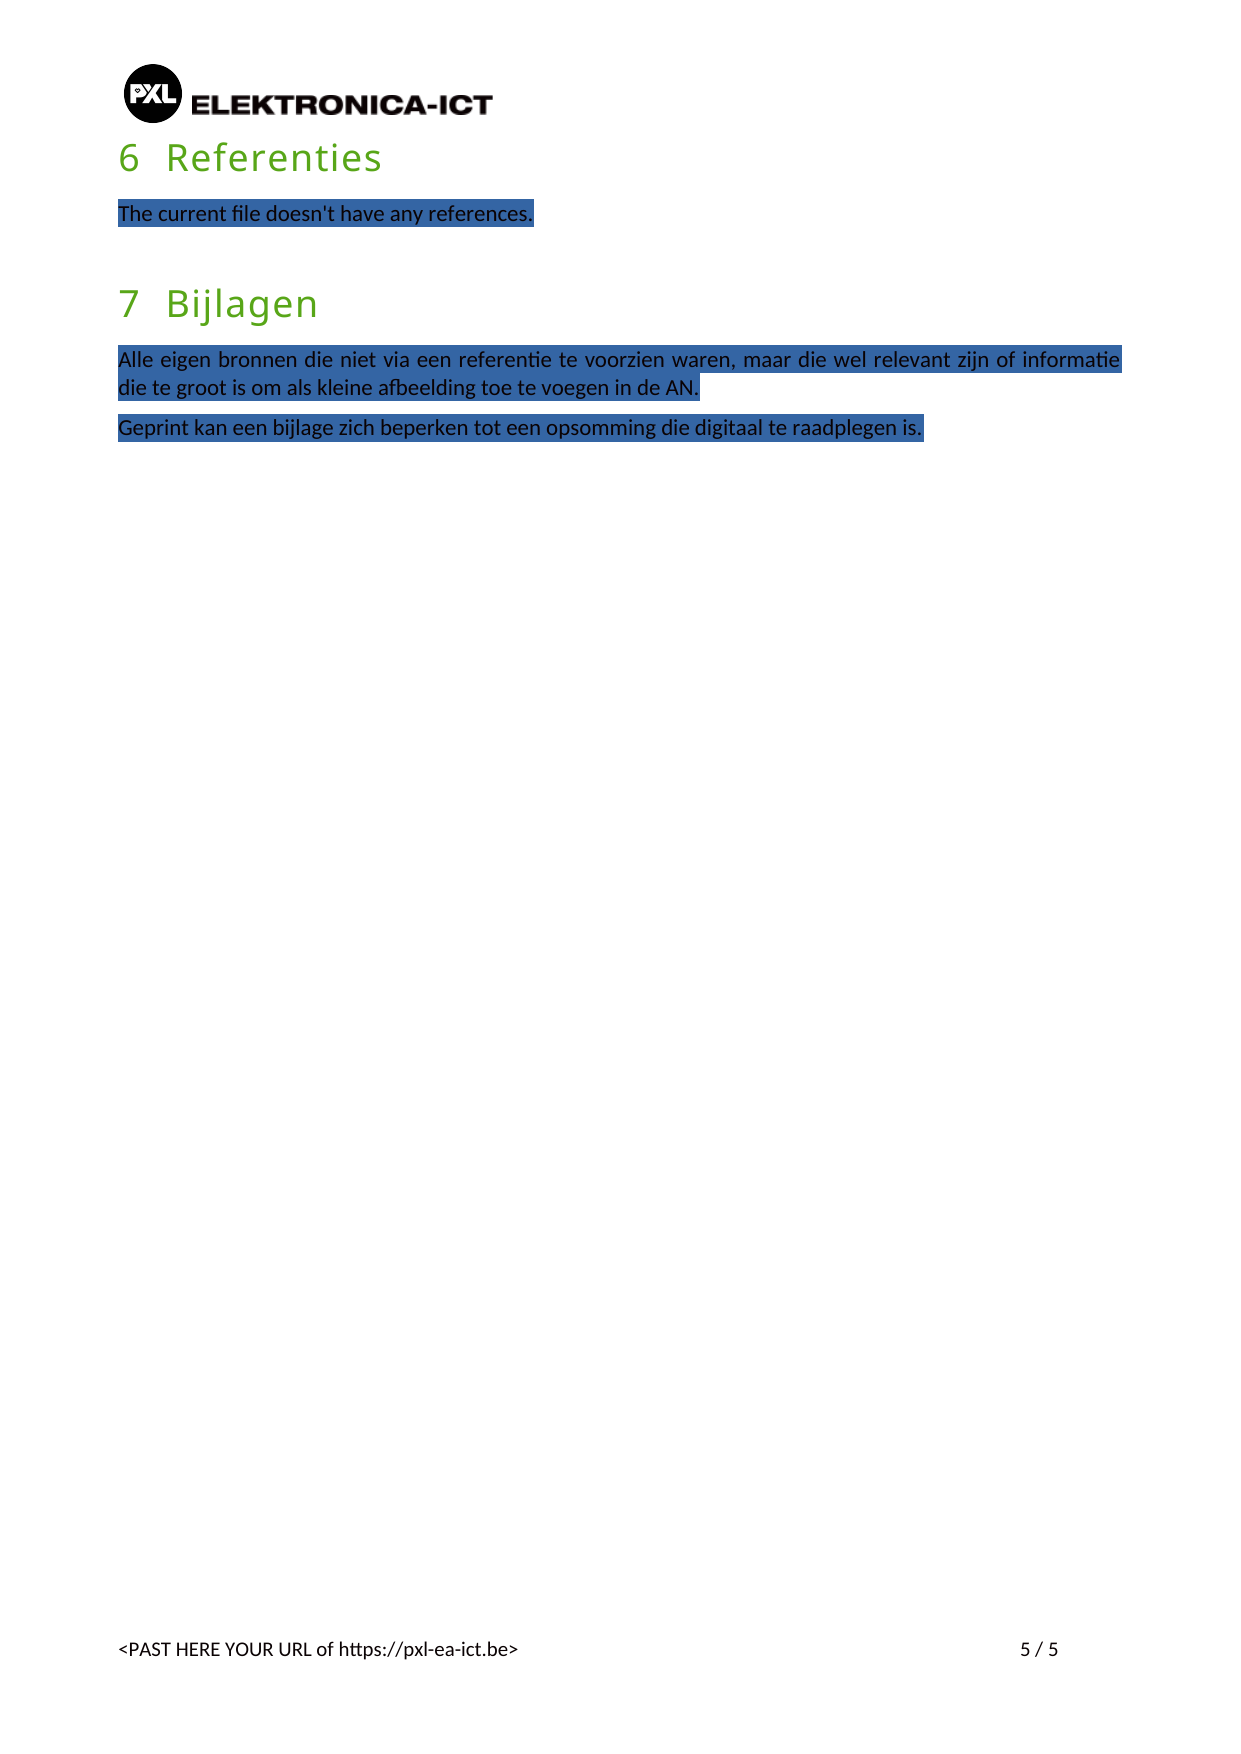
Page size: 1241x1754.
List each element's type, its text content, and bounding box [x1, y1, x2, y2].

picture [192, 95, 493, 115]
picture [118, 59, 188, 129]
text Alle eigen bronnen die niet via een referentie te voorzien waren, maar die wel relevant zijn of informatie die te groot is om als kleine afbeelding toe te voegen in de AN. [118, 345, 1122, 401]
subtitle Bijlagen [118, 277, 1122, 328]
text The current file doesn't have any references. [118, 199, 1122, 227]
subtitle Referenties [118, 132, 1122, 183]
text Geprint kan een bijlage zich beperken tot een opsomming die digitaal te raadplegen is. [118, 413, 1122, 442]
